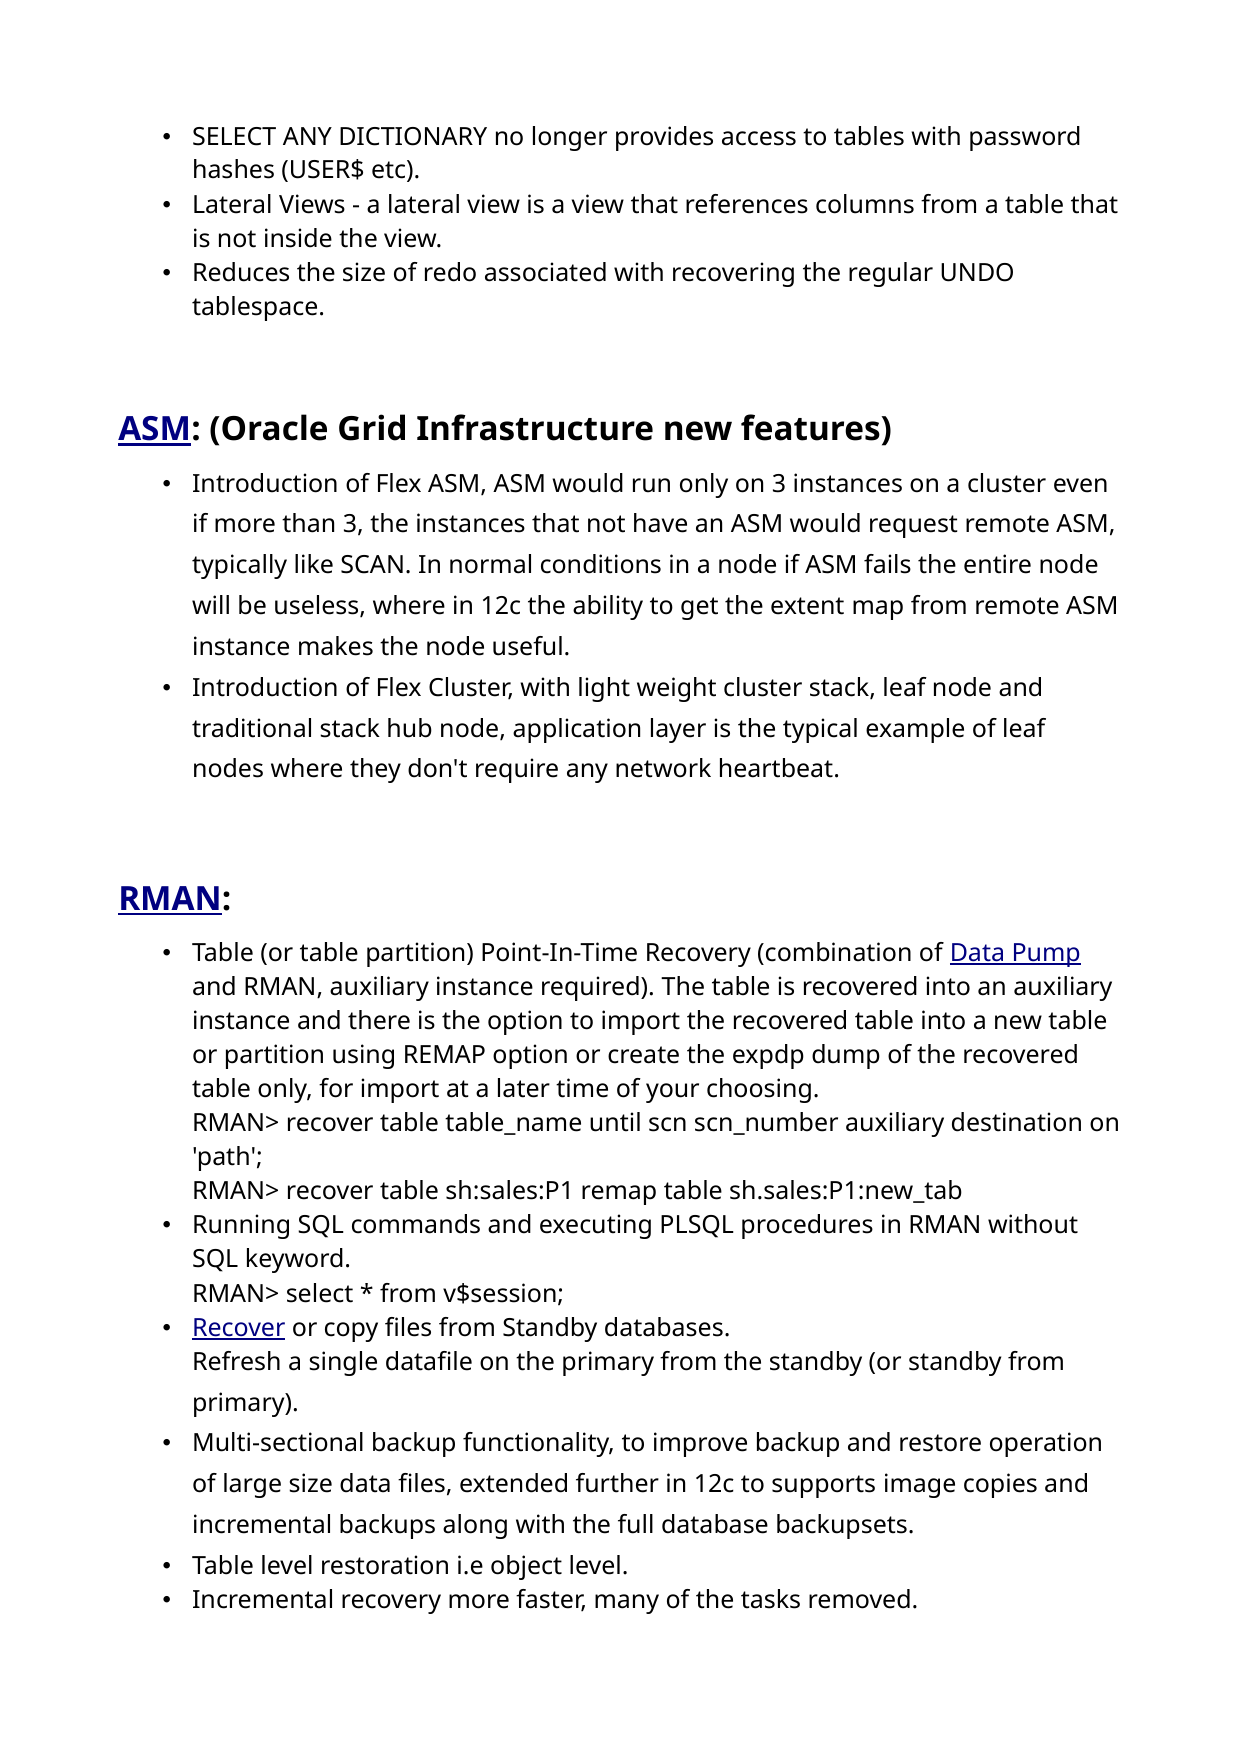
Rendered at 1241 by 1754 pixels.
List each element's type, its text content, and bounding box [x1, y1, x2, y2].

list Introduction of Flex Cluster, with light weight cluster stack, leaf node and traditional stack hub node, application layer is the typical example of leaf nodes where they don't require any network heartbeat. [162, 669, 1122, 785]
list Table (or table partition) Point-In-Time Recovery (combination of Data Pump and RMAN, auxiliary instance required). The table is recovered into an auxiliary instance and there is the option to import the recovered table into a new table or partition using REMAP option or create the expdp dump of the recovered table only, for import at a later time of your choosing. RMAN> recover table table_name until scn scn_number auxiliary destination on 'path'; RMAN> recover table sh:sales:P1 remap table sh.sales:P1:new_tab [162, 934, 1122, 1207]
list Incremental recovery more faster, many of the tasks removed. [162, 1582, 1122, 1616]
list Multi-sectional backup functionality, to improve backup and restore operation of large size data files, extended further in 12c to supports image copies and incremental backups along with the full database backupsets. [162, 1425, 1122, 1541]
list Refresh a single datafile on the primary from the standby (or standby from primary). [162, 1343, 1122, 1418]
list Table level restoration i.e object level. [162, 1547, 1122, 1582]
list Lateral Views - a lateral view is a view that references columns from a table that is not inside the view. [162, 186, 1122, 254]
text RMAN: [118, 806, 1122, 920]
list Recover or copy files from Standby databases. [162, 1309, 1122, 1343]
list Reduces the size of redo associated with recovering the regular UNDO tablespace. [162, 254, 1122, 322]
list SELECT ANY DICTIONARY no longer provides access to tables with password hashes (USER$ etc). [162, 118, 1122, 186]
list Introduction of Flex ASM, ASM would run only on 3 instances on a cluster even if more than 3, the instances that not have an ASM would request remote ASM, typically like SCAN. In normal conditions in a node if ASM fails the entire node will be useless, where in 12c the ability to get the extent map from remote ASM instance makes the node useful. [162, 465, 1122, 663]
list Running SQL commands and executing PLSQL procedures in RMAN without SQL keyword. RMAN> select * from v$session; [162, 1207, 1122, 1309]
text ASM: (Oracle Grid Infrastructure new features) [118, 337, 1122, 451]
